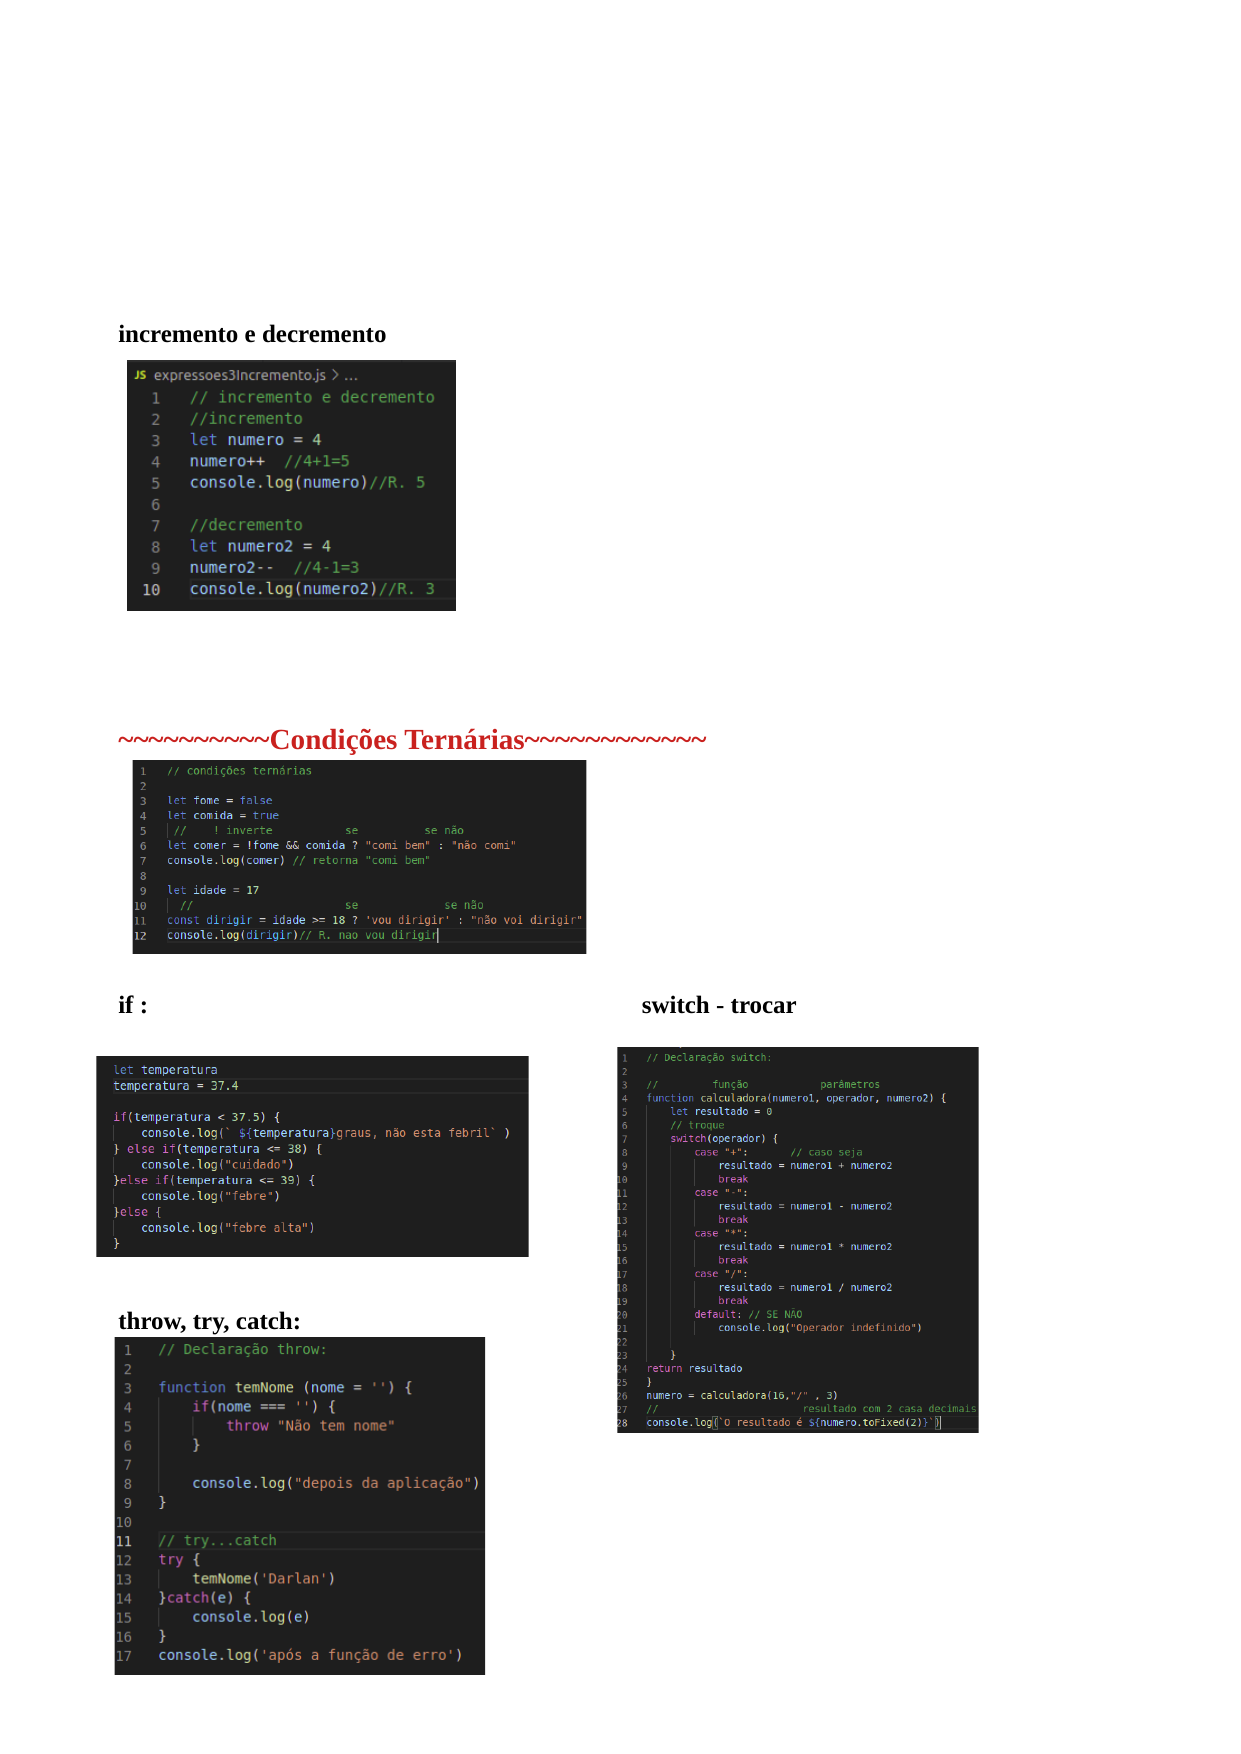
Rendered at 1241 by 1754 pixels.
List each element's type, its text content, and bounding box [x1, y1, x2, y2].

picture [132, 760, 587, 954]
text if : switch - trocar [118, 990, 1122, 1019]
text ~~~~~~~~~~Condições Ternárias~~~~~~~~~~~~ [118, 722, 1122, 755]
text throw, try, catch: [118, 1306, 617, 1335]
picture [114, 1337, 486, 1675]
text incremento e decremento [118, 319, 1122, 348]
picture [127, 360, 456, 611]
picture [617, 1047, 979, 1434]
text [979, 1306, 1122, 1335]
picture [96, 1056, 529, 1257]
